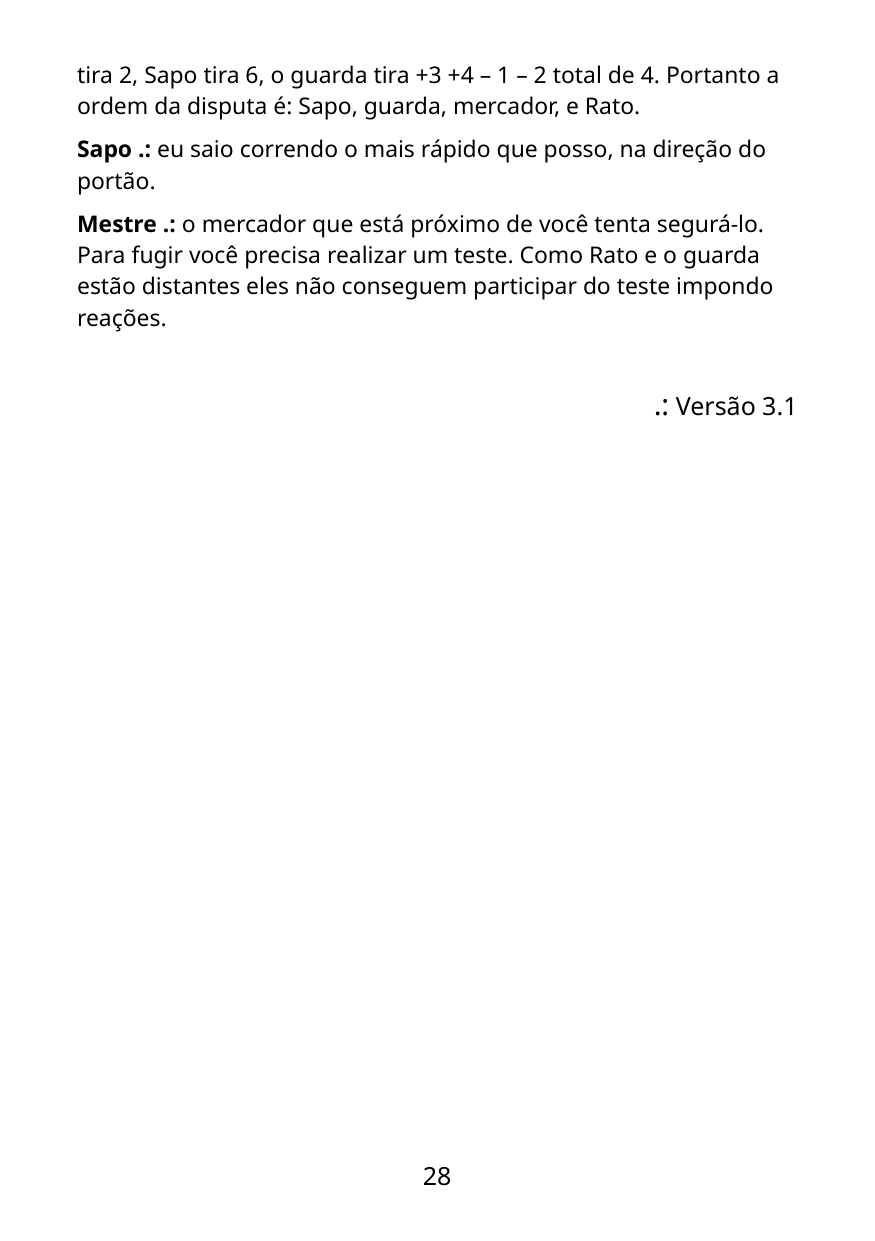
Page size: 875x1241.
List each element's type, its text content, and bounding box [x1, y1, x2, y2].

text tira 2, Sapo tira 6, o guarda tira +3 +4 – 1 – 2 total de 4. Portanto a ordem da disputa é: Sapo, guarda, mercador, e Rato. [77, 59, 797, 122]
text Sapo .: eu saio correndo o mais rápido que posso, na direção do portão. [77, 133, 797, 196]
text .: Versão 3.1 [77, 385, 797, 424]
text Mestre .: o mercador que está próximo de você tenta segurá-lo. Para fugir você precisa realizar um teste. Como Rato e o guarda estão distantes eles não conseguem participar do teste impondo reações. [77, 208, 797, 333]
